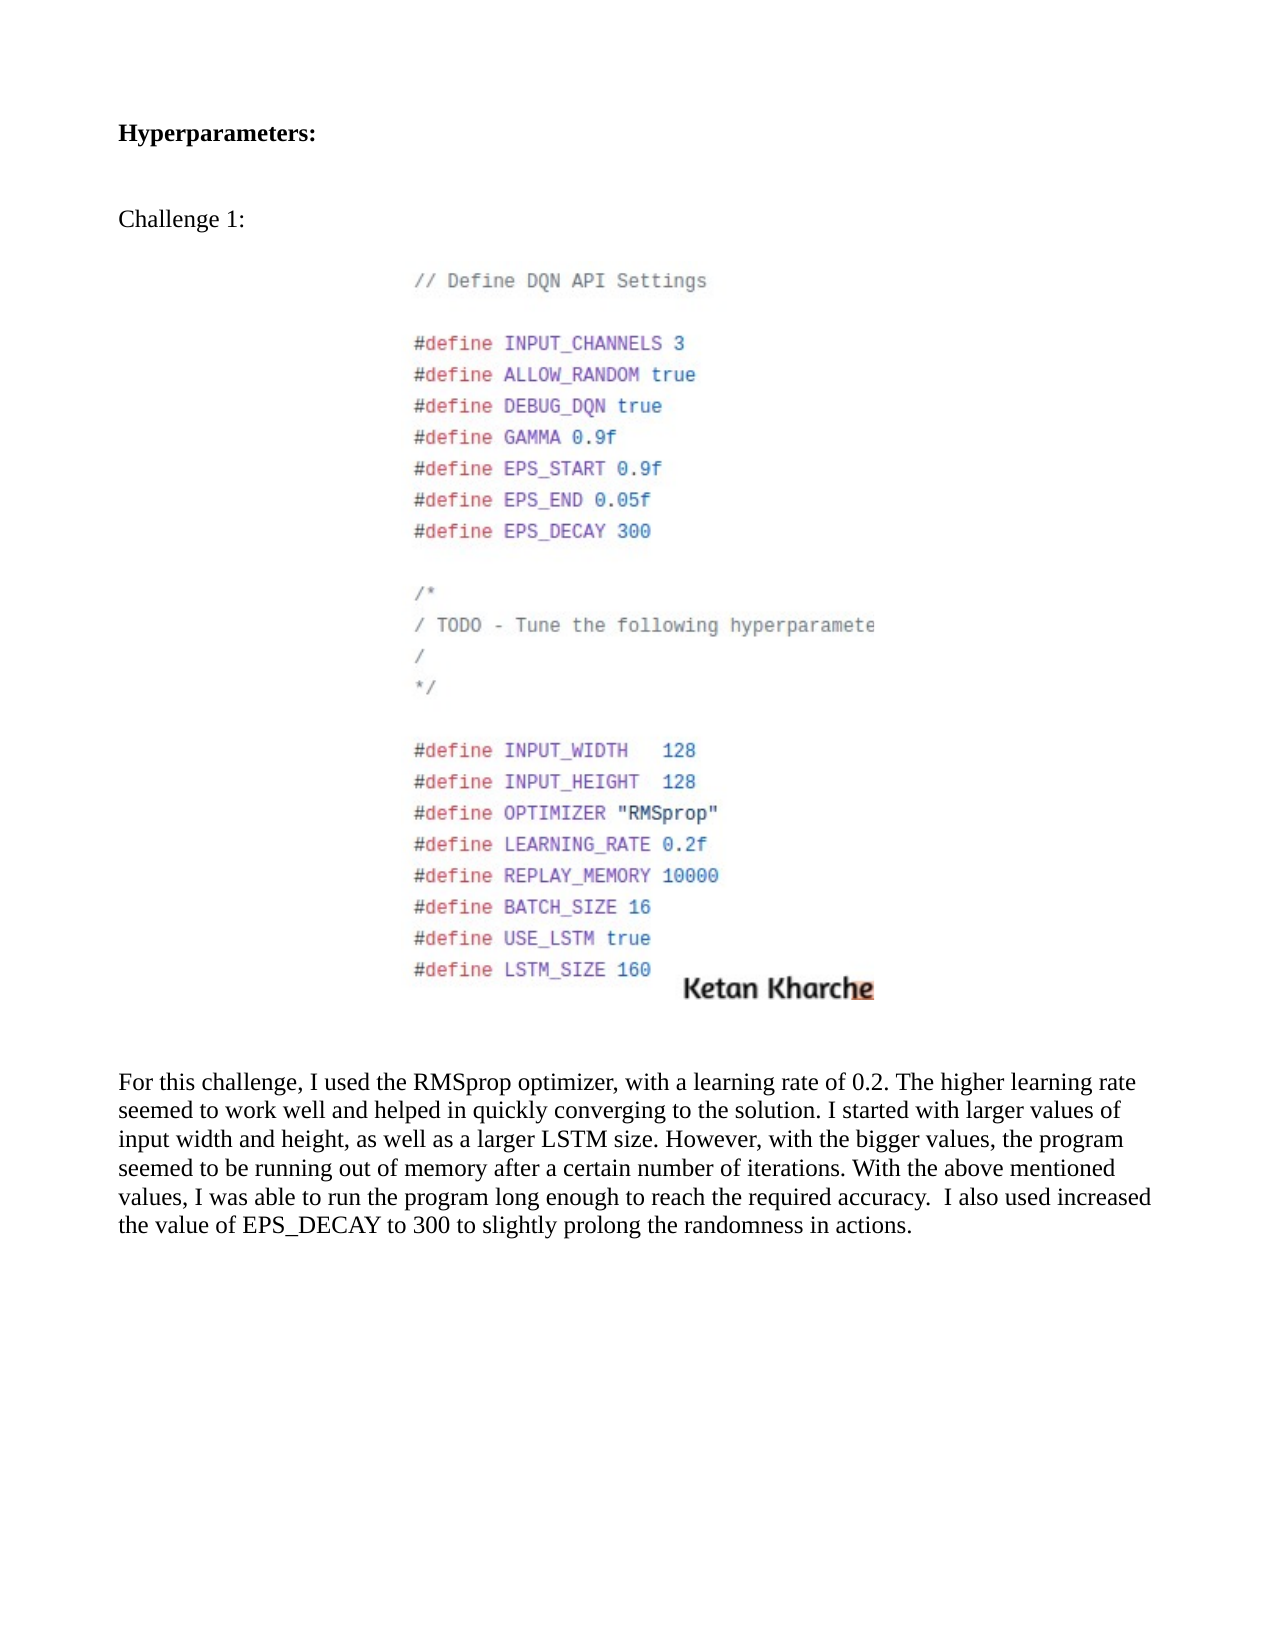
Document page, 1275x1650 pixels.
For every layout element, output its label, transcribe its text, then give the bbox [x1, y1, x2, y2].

picture [400, 261, 875, 1000]
text Challenge 1: [118, 204, 1157, 233]
text For this challenge, I used the RMSprop optimizer, with a learning rate of 0.2. The higher learning rate seemed to work well and helped in quickly converging to the solution. I started with larger values of input width and height, as well as a larger LSTM size. However, with the bigger values, the program seemed to be running out of memory after a certain number of iterations. With the above mentioned values, I was able to run the program long enough to reach the required accuracy. I also used increased the value of EPS_DECAY to 300 to slightly prolong the randomness in actions. [118, 1067, 1157, 1239]
text Hyperparameters: [118, 118, 1157, 147]
